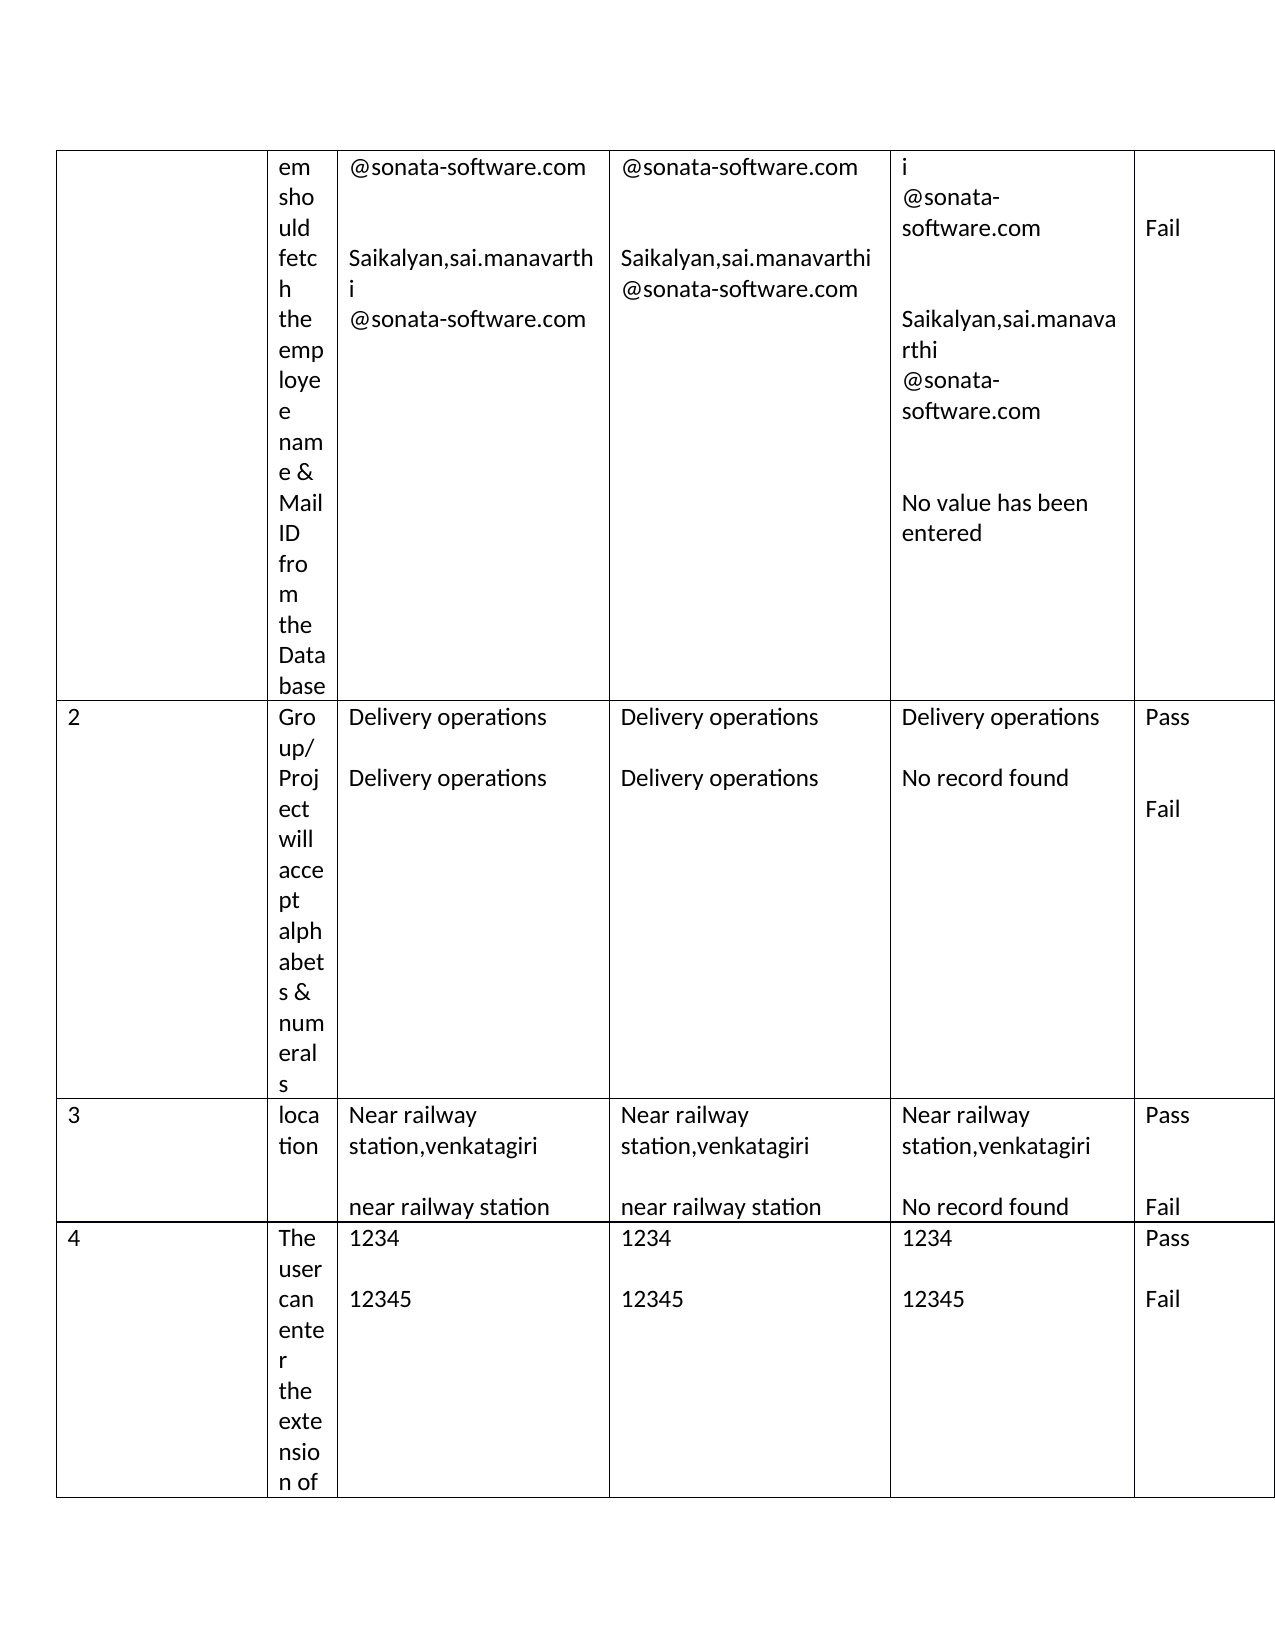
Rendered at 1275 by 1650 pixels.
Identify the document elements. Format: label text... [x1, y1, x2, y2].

table_cell [57, 151, 267, 700]
table_cell em should fetch the employee name & Mail ID from the Data base [268, 151, 337, 700]
table_cell Near railway station,venkatagiri near railway station [610, 1099, 890, 1221]
table_cell Delivery operations Delivery operations [610, 701, 890, 1098]
table_cell 4 [57, 1223, 267, 1497]
table_cell 1234 12345 [610, 1223, 890, 1497]
table_cell Pass Fail [1135, 1099, 1274, 1221]
table_cell @sonata-software.com Saikalyan,sai.manavarthi @sonata-software.com [338, 151, 609, 700]
table_cell @sonata-software.com Saikalyan,sai.manavarthi @sonata-software.com [610, 151, 890, 700]
table_cell i @sonata-software.com Saikalyan,sai.manavarthi @sonata-software.com No value has been entered [891, 151, 1134, 700]
table_cell Pass Fail [1135, 701, 1274, 1098]
table_cell Delivery operations No record found [891, 701, 1134, 1098]
table_cell The user can enter the extension of [268, 1223, 337, 1497]
table_cell Delivery operations Delivery operations [338, 701, 609, 1098]
table_cell 1234 12345 [891, 1223, 1134, 1497]
table_cell 3 [57, 1099, 267, 1221]
table_cell 2 [57, 701, 267, 1098]
table_cell 1234 12345 [338, 1223, 609, 1497]
table_cell Near railway station,venkatagiri near railway station [338, 1099, 609, 1221]
table_cell location [268, 1099, 337, 1221]
table_cell Near railway station,venkatagiri No record found [891, 1099, 1134, 1221]
table_cell Pass Fail [1135, 1223, 1274, 1497]
table_cell Group/Project will accept alphabets & numerals [268, 701, 337, 1098]
table_cell Fail [1135, 151, 1274, 700]
